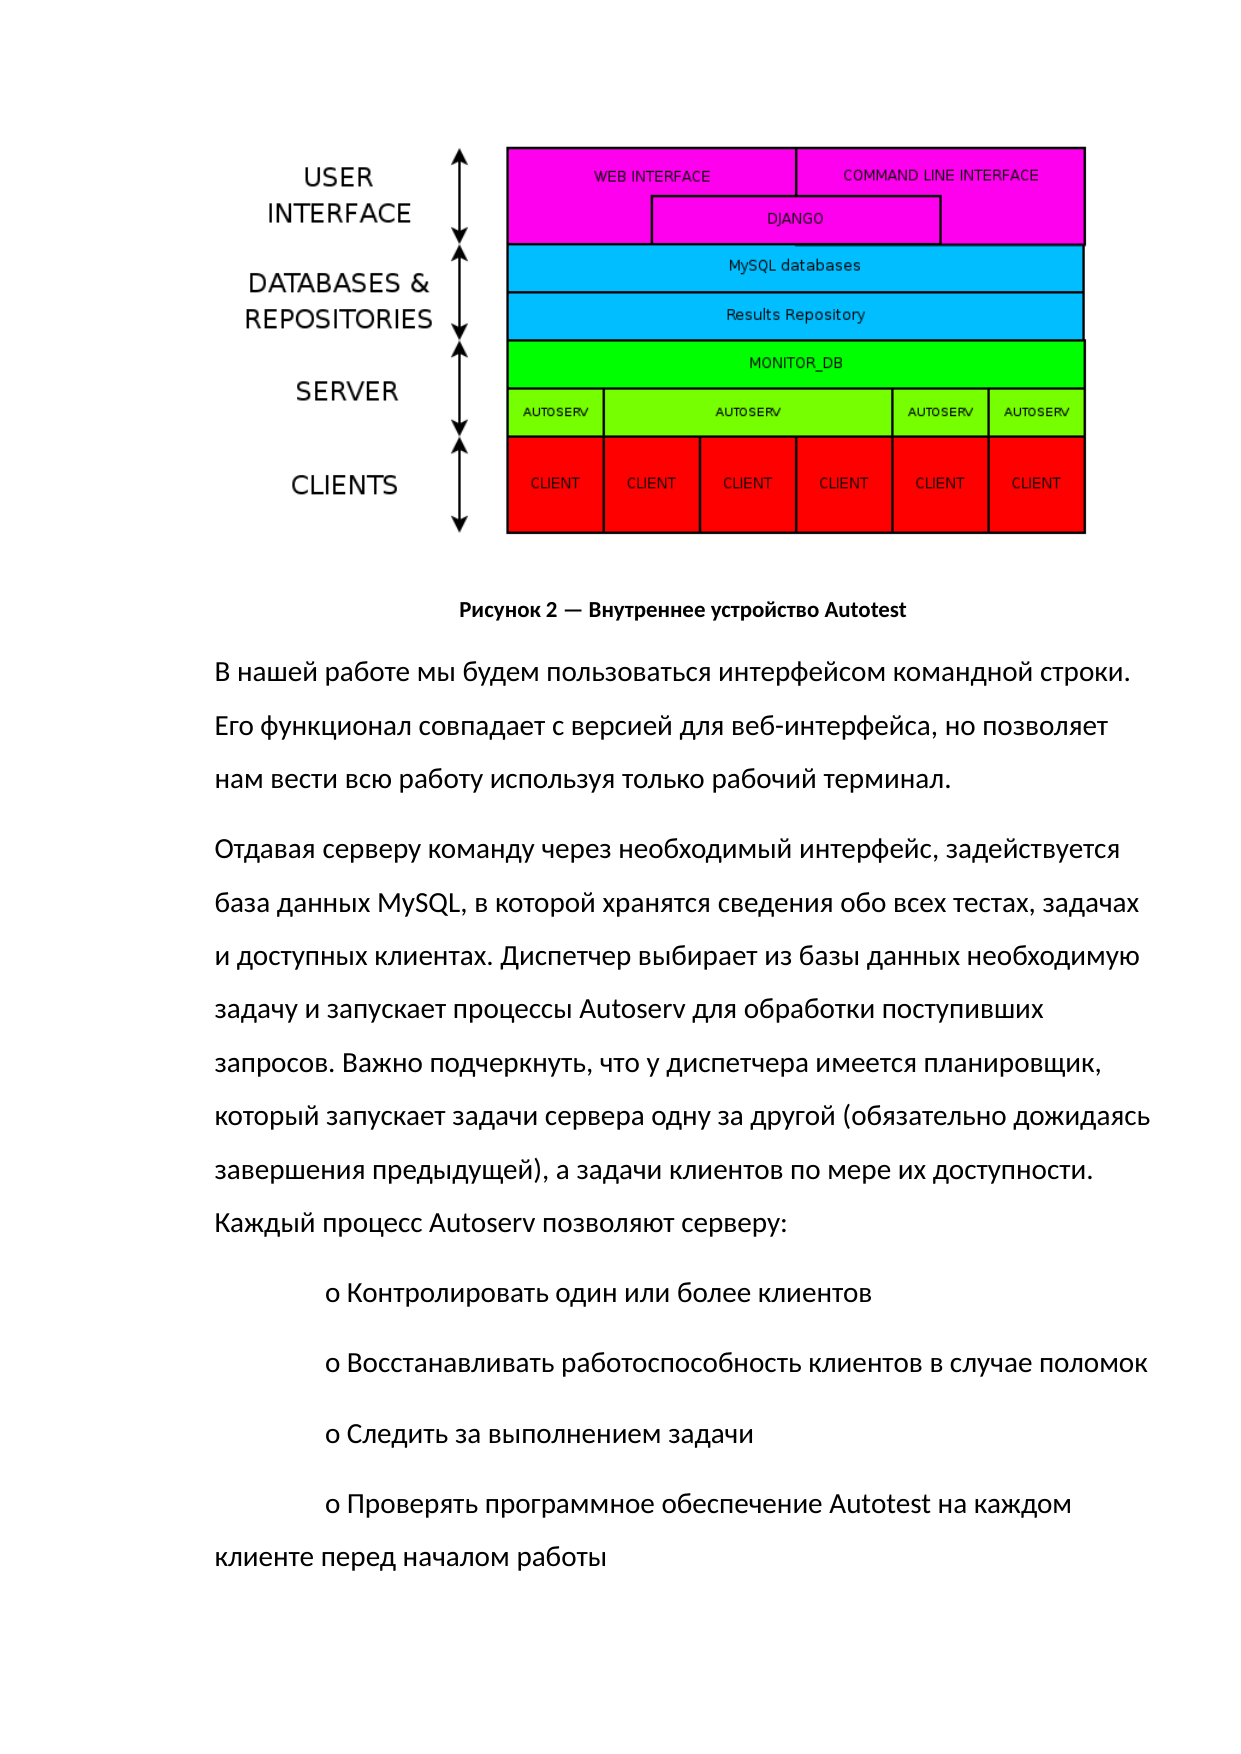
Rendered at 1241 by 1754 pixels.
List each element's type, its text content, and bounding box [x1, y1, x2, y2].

text o Следить за выполнением задачи [214, 1415, 1152, 1450]
text o Восстанавливать работоспособность клиентов в случае поломок [214, 1344, 1152, 1380]
picture [196, 100, 1133, 581]
text Отдавая серверу команду через необходимый интерфейс, задействуется база данных MySQL, в которой хранятся сведения обо всех тестах, задачах и доступных клиентах. Диспетчер выбирает из базы данных необходимую задачу и запускает процессы Autoserv для обработки поступивших запросов. Важно подчеркнуть, что у диспетчера имеется планировщик, который запускает задачи сервера одну за другой (обязательно дожидаясь завершения предыдущей), а задачи клиентов по мере их доступности. Каждый процесс Autoserv позволяют серверу: [214, 830, 1152, 1240]
text o Проверять программное обеспечение Autotest на каждом клиенте перед началом работы [214, 1485, 1152, 1574]
text В нашей работе мы будем пользоваться интерфейсом командной строки. Его функционал совпадает с версией для веб-интерфейса, но позволяет нам вести всю работу используя только рабочий терминал. [214, 653, 1152, 796]
text Рисунок 2 — Внутреннее устройство Autotest [214, 118, 1152, 623]
text o Контролировать один или более клиентов [214, 1274, 1152, 1310]
